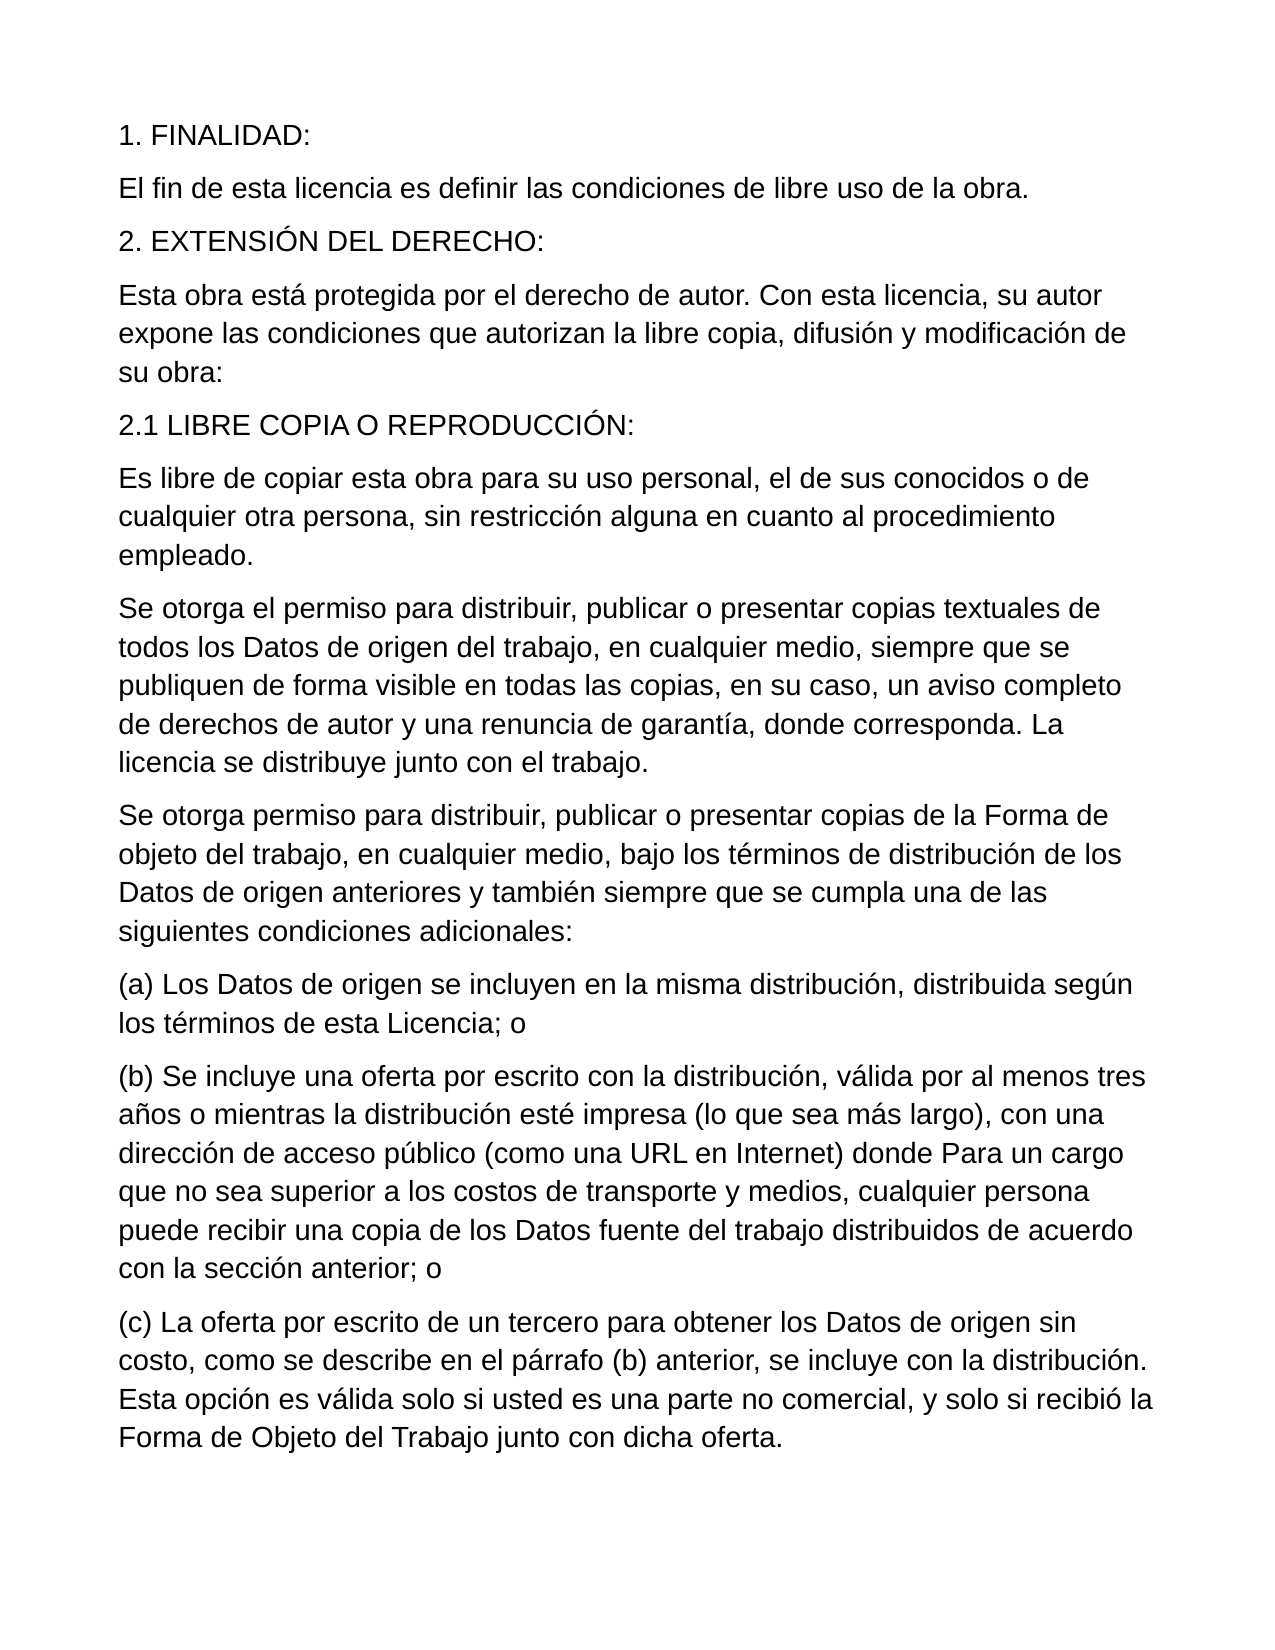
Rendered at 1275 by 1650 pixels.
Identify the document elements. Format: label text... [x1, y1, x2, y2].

text (b) Se incluye una oferta por escrito con la distribución, válida por al menos tres años o mientras la distribución esté impresa (lo que sea más largo), con una dirección de acceso público (como una URL en Internet) donde Para un cargo que no sea superior a los costos de transporte y medios, cualquier persona puede recibir una copia de los Datos fuente del trabajo distribuidos de acuerdo con la sección anterior; o [118, 1059, 1157, 1285]
text 1. FINALIDAD: [118, 118, 1157, 152]
text Se otorga permiso para distribuir, publicar o presentar copias de la Forma de objeto del trabajo, en cualquier medio, bajo los términos de distribución de los Datos de origen anteriores y también siempre que se cumpla una de las siguientes condiciones adicionales: [118, 798, 1157, 947]
text (c) La oferta por escrito de un tercero para obtener los Datos de origen sin costo, como se describe en el párrafo (b) anterior, se incluye con la distribución. Esta opción es válida solo si usted es una parte no comercial, y solo si recibió la Forma de Objeto del Trabajo junto con dicha oferta. [118, 1304, 1157, 1454]
text El fin de esta licencia es definir las condiciones de libre uso de la obra. [118, 171, 1157, 205]
text Es libre de copiar esta obra para su uso personal, el de sus conocidos o de cualquier otra persona, sin restricción alguna en cuanto al procedimiento empleado. [118, 461, 1157, 571]
text (a) Los Datos de origen se incluyen en la misma distribución, distribuida según los términos de esta Licencia; o [118, 967, 1157, 1039]
text 2.1 LIBRE COPIA O REPRODUCCIÓN: [118, 408, 1157, 441]
text Se otorga el permiso para distribuir, publicar o presentar copias textuales de todos los Datos de origen del trabajo, en cualquier medio, siempre que se publiquen de forma visible en todas las copias, en su caso, un aviso completo de derechos de autor y una renuncia de garantía, donde corresponda. La licencia se distribuye junto con el trabajo. [118, 591, 1157, 779]
text 2. EXTENSIÓN DEL DERECHO: [118, 224, 1157, 258]
text Esta obra está protegida por el derecho de autor. Con esta licencia, su autor expone las condiciones que autorizan la libre copia, difusión y modificación de su obra: [118, 277, 1157, 388]
